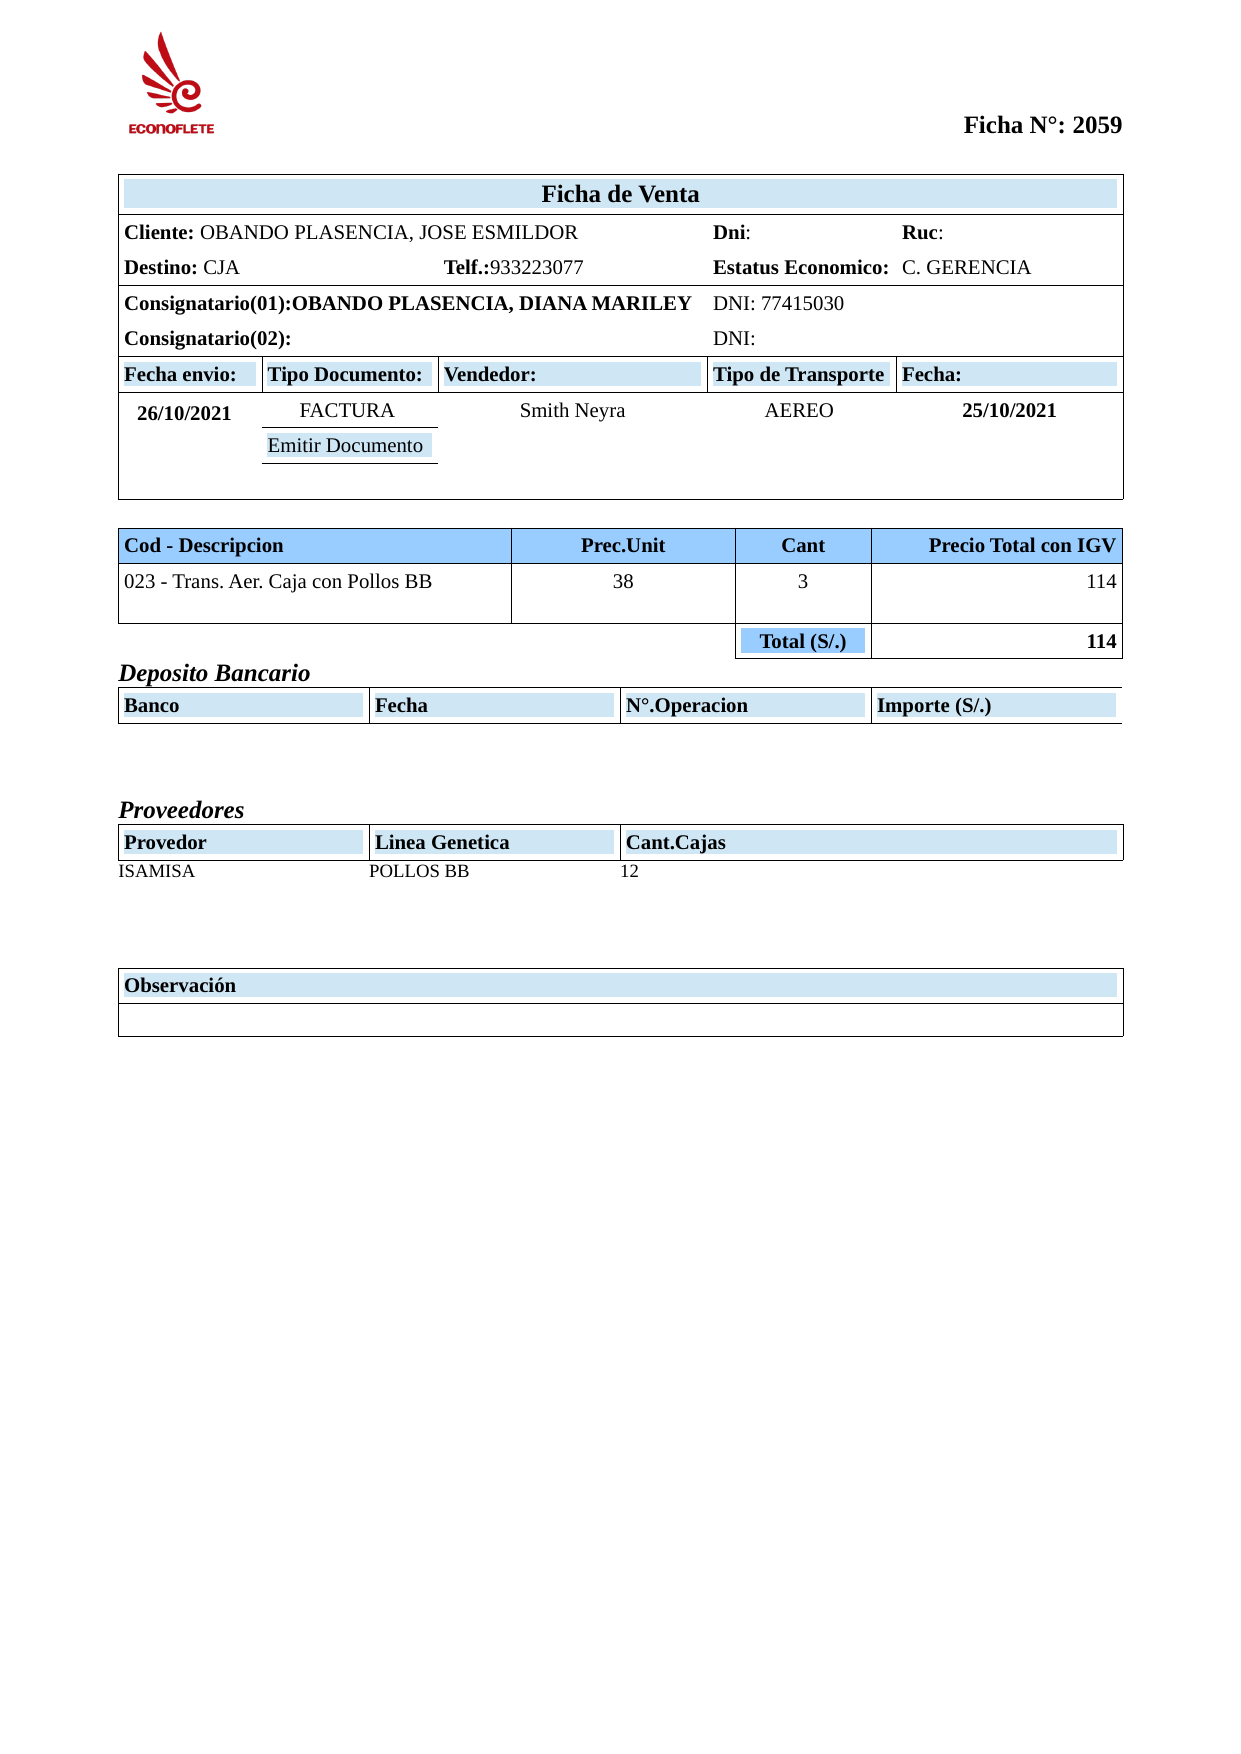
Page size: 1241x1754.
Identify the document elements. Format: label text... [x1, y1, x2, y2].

table_cell Emitir Documento [262, 428, 438, 463]
table_cell [118, 771, 369, 795]
table_header Cod - Descripcion [119, 529, 511, 563]
table_cell Fecha envio: [119, 357, 262, 392]
table_cell [369, 946, 620, 967]
table_cell 023 - Trans. Aer. Caja con Pollos BB [119, 564, 511, 623]
table_cell 3 [736, 564, 871, 623]
table_cell [369, 724, 620, 747]
table_cell [620, 903, 1123, 924]
table_cell Dni: [707, 215, 896, 249]
table_cell [871, 771, 1122, 795]
table_cell [118, 924, 369, 946]
table_cell Vendedor: [439, 357, 707, 392]
table_cell [871, 747, 1122, 771]
table_cell Fecha: [897, 357, 1123, 392]
table_cell 25/10/2021 [896, 393, 1123, 498]
table_cell Estatus Economico: [707, 249, 896, 285]
table_cell Cliente: OBANDO PLASENCIA, JOSE ESMILDOR [119, 215, 707, 249]
table_cell 12 [620, 861, 1123, 881]
table_cell 114 [872, 624, 1122, 658]
table_cell DNI: 77415030 [707, 286, 1123, 321]
table_header Fecha [370, 688, 620, 723]
table_cell Telf.:933223077 [438, 249, 707, 285]
table_cell [871, 724, 1122, 747]
table_cell [511, 624, 735, 658]
table_cell [118, 747, 369, 771]
table_cell [262, 464, 438, 498]
table_cell C. GERENCIA [896, 249, 1123, 285]
table_cell Consignatario(01):OBANDO PLASENCIA, DIANA MARILEY [119, 286, 707, 321]
table_cell [369, 903, 620, 924]
table_cell Destino: CJA [119, 249, 438, 285]
table_cell [620, 724, 871, 747]
table_cell [118, 881, 369, 903]
table_header Cant [736, 529, 871, 563]
table_header Observación [119, 969, 1123, 1003]
table_header Ficha de Venta [119, 175, 1123, 214]
table_header Cant.Cajas [621, 825, 1123, 859]
table_cell [118, 624, 511, 658]
table_cell [118, 946, 369, 967]
table_cell AEREO [707, 393, 896, 498]
table_cell [118, 903, 369, 924]
table_cell [620, 946, 1123, 967]
table_cell [620, 747, 871, 771]
table_header Prec.Unit [512, 529, 735, 563]
table_cell [620, 881, 1123, 903]
table_header Linea Genetica [370, 825, 620, 859]
table_cell Total (S/.) [736, 624, 871, 658]
table_cell [369, 924, 620, 946]
text Proveedores [118, 795, 1122, 824]
table_cell 38 [512, 564, 735, 623]
table_cell ISAMISA [118, 861, 369, 881]
table_header N°.Operacion [621, 688, 871, 723]
table_header Precio Total con IGV [872, 529, 1122, 563]
text Deposito Bancario [118, 658, 1122, 687]
table_cell [118, 724, 369, 747]
table_cell [369, 771, 620, 795]
table_cell 26/10/2021 [119, 393, 262, 498]
table_cell Tipo Documento: [263, 357, 438, 392]
table_cell Smith Neyra [438, 393, 707, 498]
table_cell POLLOS BB [369, 861, 620, 881]
table_header Provedor [119, 825, 369, 859]
table_cell [119, 1004, 1123, 1036]
table_cell [369, 881, 620, 903]
table_header Banco [119, 688, 369, 723]
table_cell 114 [872, 564, 1122, 623]
table_cell DNI: [707, 321, 1123, 356]
picture [118, 31, 225, 134]
table_cell Tipo de Transporte [708, 357, 896, 392]
table_cell Ruc: [896, 215, 1123, 249]
table_cell FACTURA [262, 393, 438, 427]
table_cell Consignatario(02): [119, 321, 707, 356]
table_cell [620, 771, 871, 795]
table_cell [369, 747, 620, 771]
table_cell [620, 924, 1123, 946]
table_header Importe (S/.) [872, 688, 1122, 723]
